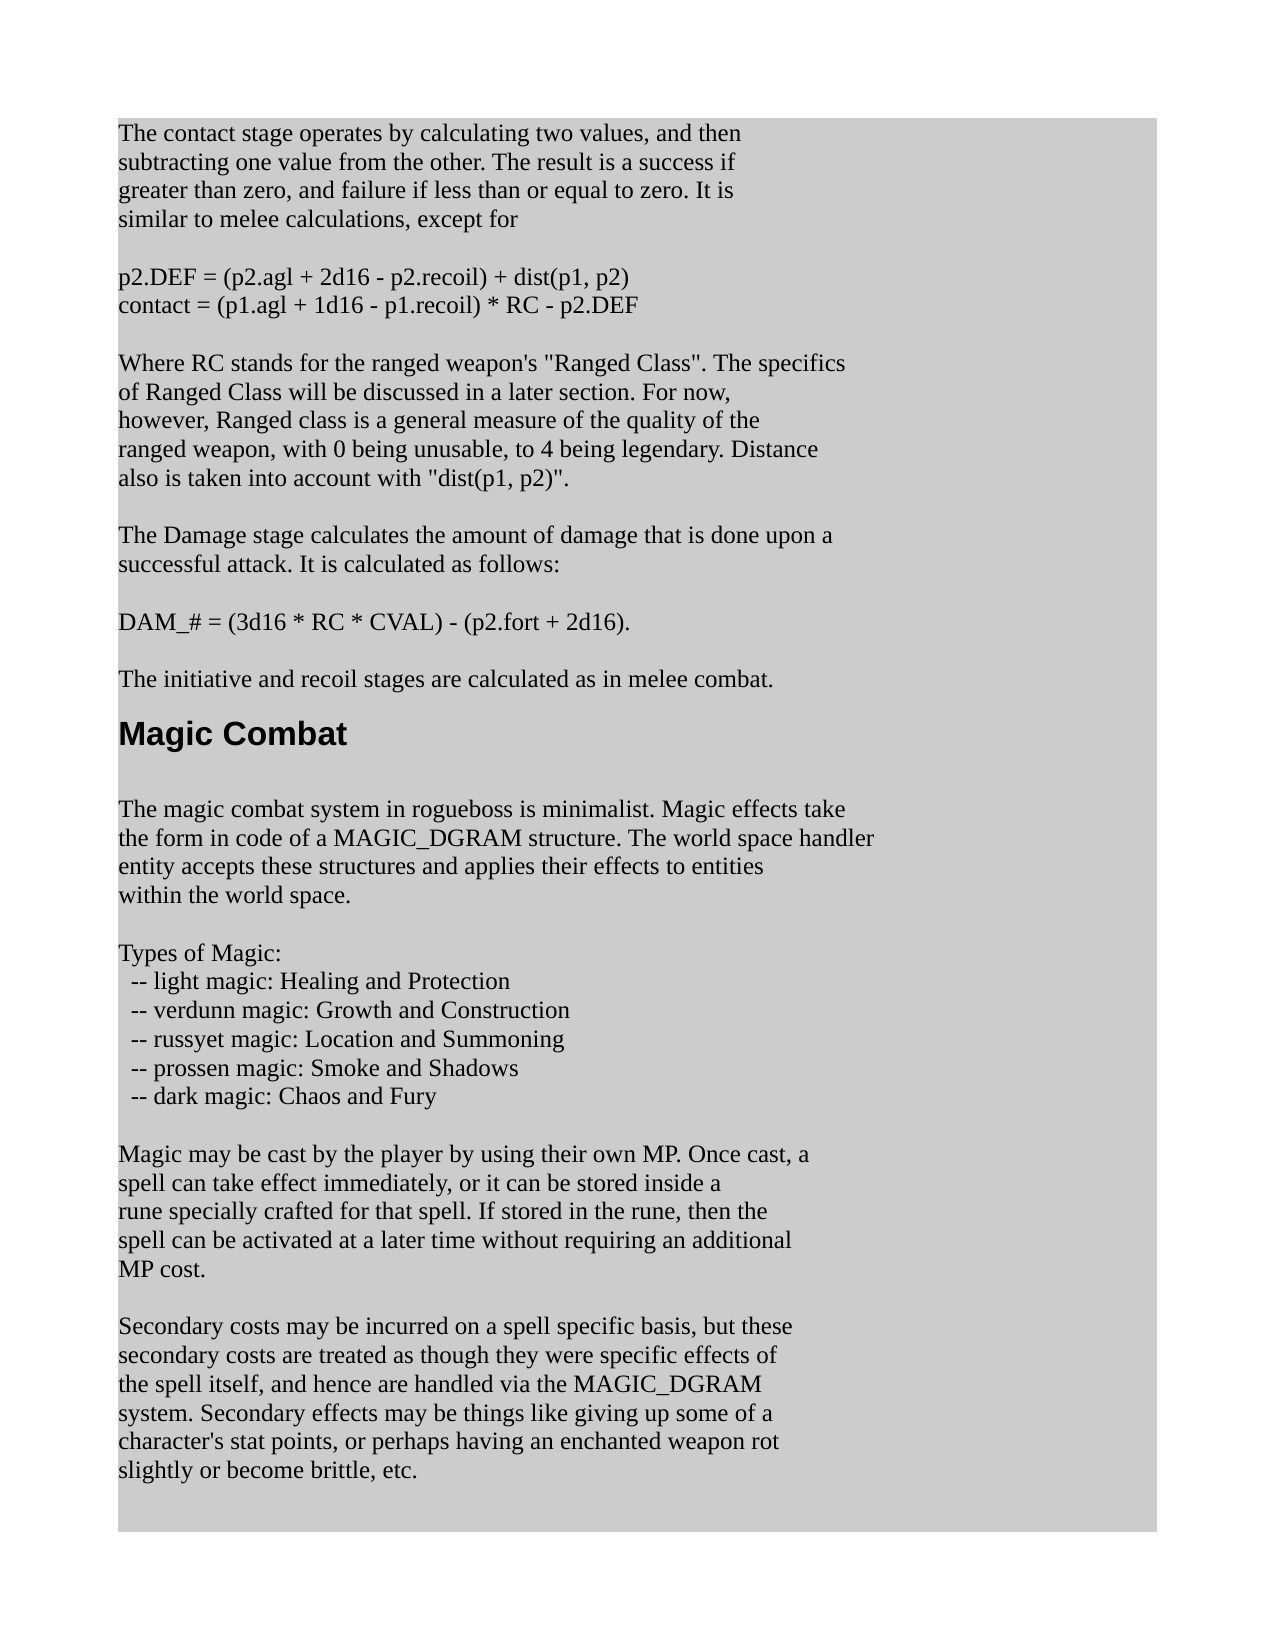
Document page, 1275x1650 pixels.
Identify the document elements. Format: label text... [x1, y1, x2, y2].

text subtracting one value from the other. The result is a success if [118, 147, 1157, 176]
text spell can take effect immediately, or it can be stored inside a [118, 1168, 1157, 1196]
text slightly or become brittle, etc. [118, 1455, 1157, 1484]
text The magic combat system in rogueboss is minimalist. Magic effects take [118, 794, 1157, 823]
text contact = (p1.agl + 1d16 - p1.recoil) * RC - p2.DEF [118, 291, 1157, 319]
text The initiative and recoil stages are calculated as in melee combat. [118, 664, 1157, 693]
text entity accepts these structures and applies their effects to entities [118, 851, 1157, 880]
text ranged weapon, with 0 being unusable, to 4 being legendary. Distance [118, 434, 1157, 463]
text character's stat points, or perhaps having an enchanted weapon rot [118, 1426, 1157, 1455]
text -- dark magic: Chaos and Fury [118, 1081, 1157, 1110]
text Where RC stands for the ranged weapon's "Ranged Class". The specifics [118, 348, 1157, 377]
text within the world space. [118, 880, 1157, 909]
subtitle Magic Combat [118, 714, 1157, 753]
text similar to melee calculations, except for [118, 204, 1157, 233]
text The Damage stage calculates the amount of damage that is done upon a [118, 521, 1157, 549]
text Secondary costs may be incurred on a spell specific basis, but these [118, 1311, 1157, 1340]
text p2.DEF = (p2.agl + 2d16 - p2.recoil) + dist(p1, p2) [118, 262, 1157, 291]
text MP cost. [118, 1254, 1157, 1283]
text Magic may be cast by the player by using their own MP. Once cast, a [118, 1139, 1157, 1168]
text greater than zero, and failure if less than or equal to zero. It is [118, 176, 1157, 204]
text -- prossen magic: Smoke and Shadows [118, 1053, 1157, 1081]
text however, Ranged class is a general measure of the quality of the [118, 406, 1157, 434]
text rune specially crafted for that spell. If stored in the rune, then the [118, 1196, 1157, 1225]
text Types of Magic: [118, 938, 1157, 966]
text of Ranged Class will be discussed in a later section. For now, [118, 377, 1157, 406]
text secondary costs are treated as though they were specific effects of [118, 1340, 1157, 1369]
text -- verdunn magic: Growth and Construction [118, 995, 1157, 1024]
text -- light magic: Healing and Protection [118, 966, 1157, 995]
text -- russyet magic: Location and Summoning [118, 1024, 1157, 1053]
text the form in code of a MAGIC_DGRAM structure. The world space handler [118, 823, 1157, 851]
text The contact stage operates by calculating two values, and then [118, 118, 1157, 147]
text successful attack. It is calculated as follows: [118, 549, 1157, 578]
text DAM_# = (3d16 * RC * CVAL) - (p2.fort + 2d16). [118, 607, 1157, 636]
text system. Secondary effects may be things like giving up some of a [118, 1398, 1157, 1426]
text the spell itself, and hence are handled via the MAGIC_DGRAM [118, 1369, 1157, 1398]
text also is taken into account with "dist(p1, p2)". [118, 463, 1157, 492]
text spell can be activated at a later time without requiring an additional [118, 1225, 1157, 1254]
